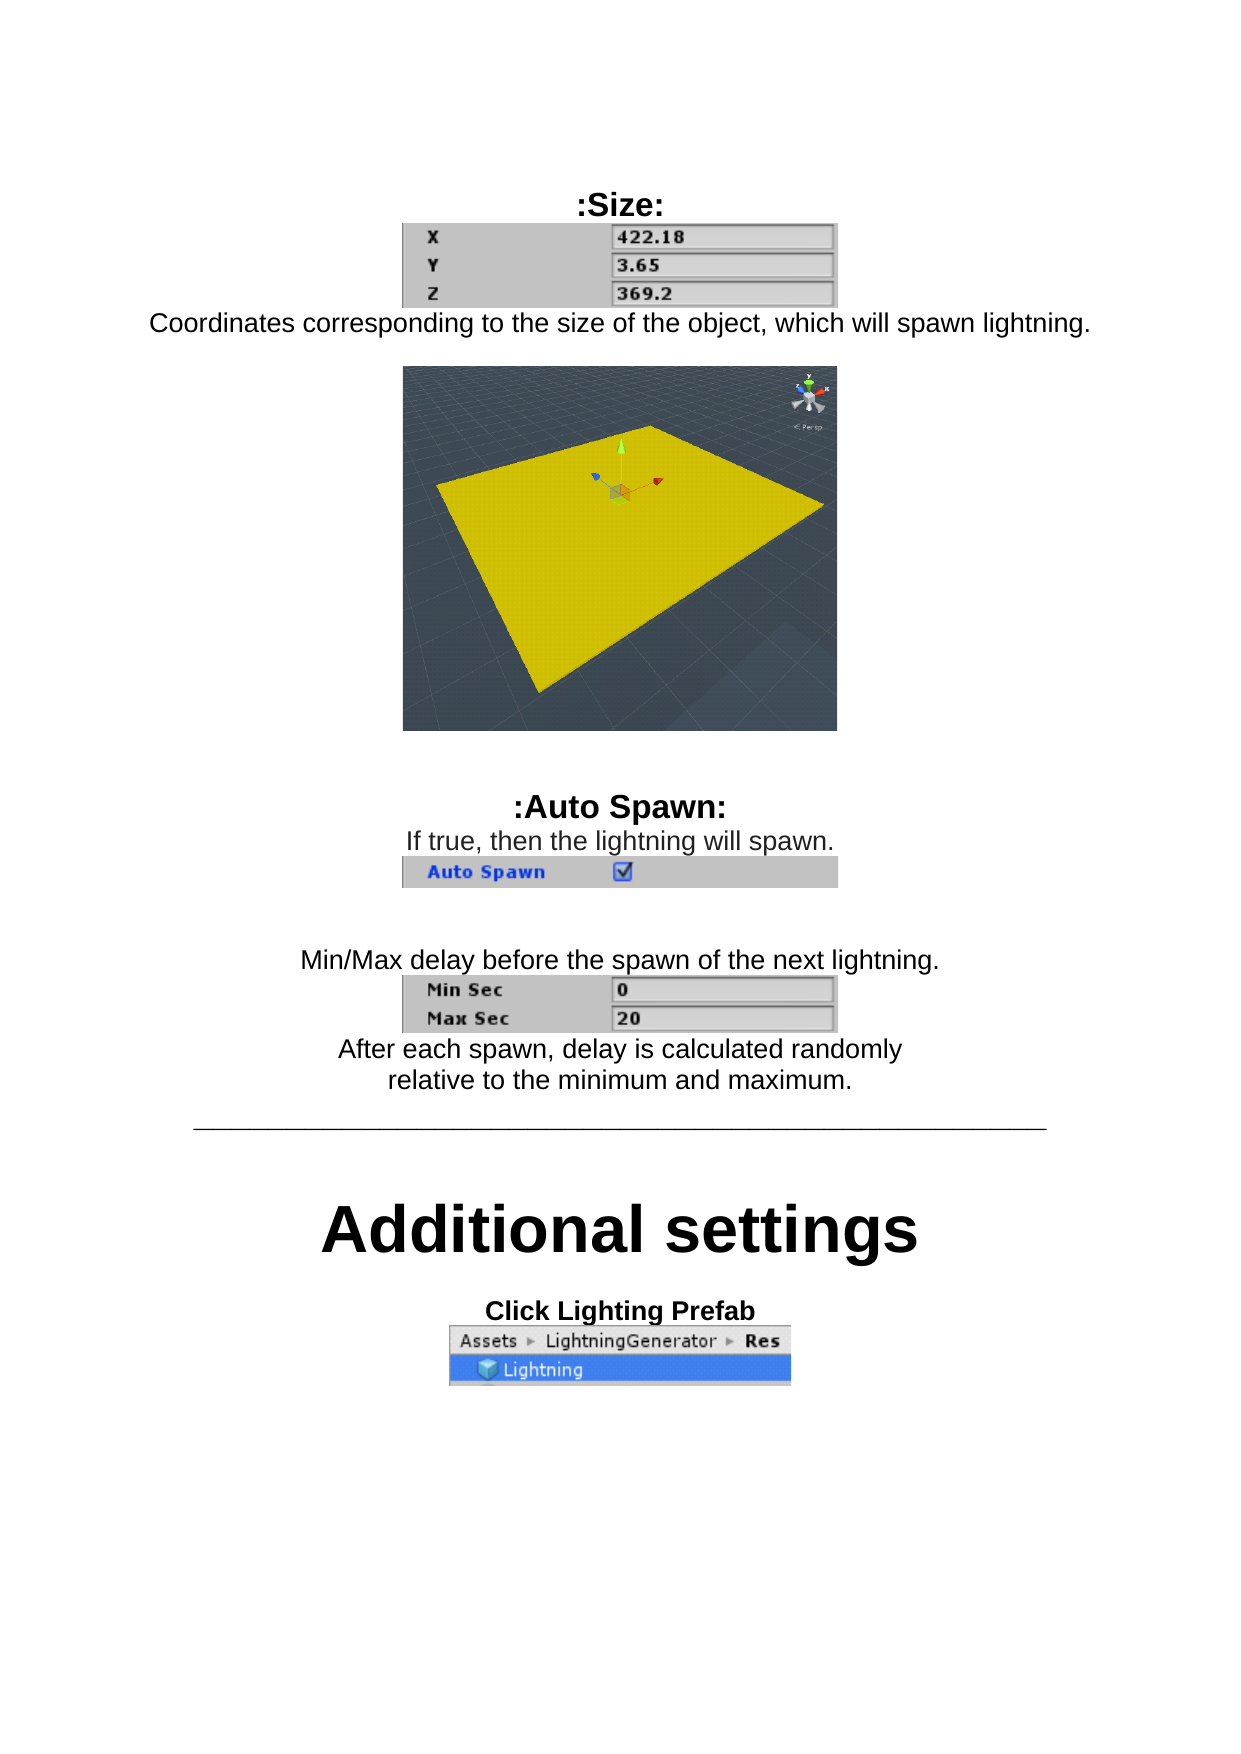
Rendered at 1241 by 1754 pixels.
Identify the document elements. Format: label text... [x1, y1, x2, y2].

text Min/Max delay before the spawn of the next lightning. [118, 944, 1122, 975]
text :Auto Spawn: [118, 787, 1122, 825]
text relative to the minimum and maximum. [118, 1064, 1122, 1095]
text If true, then the lightning will spawn. [118, 825, 1122, 856]
text ______________________________________________ [118, 1095, 1122, 1134]
text :Size: [118, 184, 1122, 223]
text Click Lighting Prefab [118, 1294, 1122, 1326]
text After each spawn, delay is calculated randomly [118, 1033, 1122, 1064]
text Additional settings [118, 1190, 1122, 1266]
text Coordinates corresponding to the size of the object, which will spawn lightning. [118, 307, 1122, 339]
